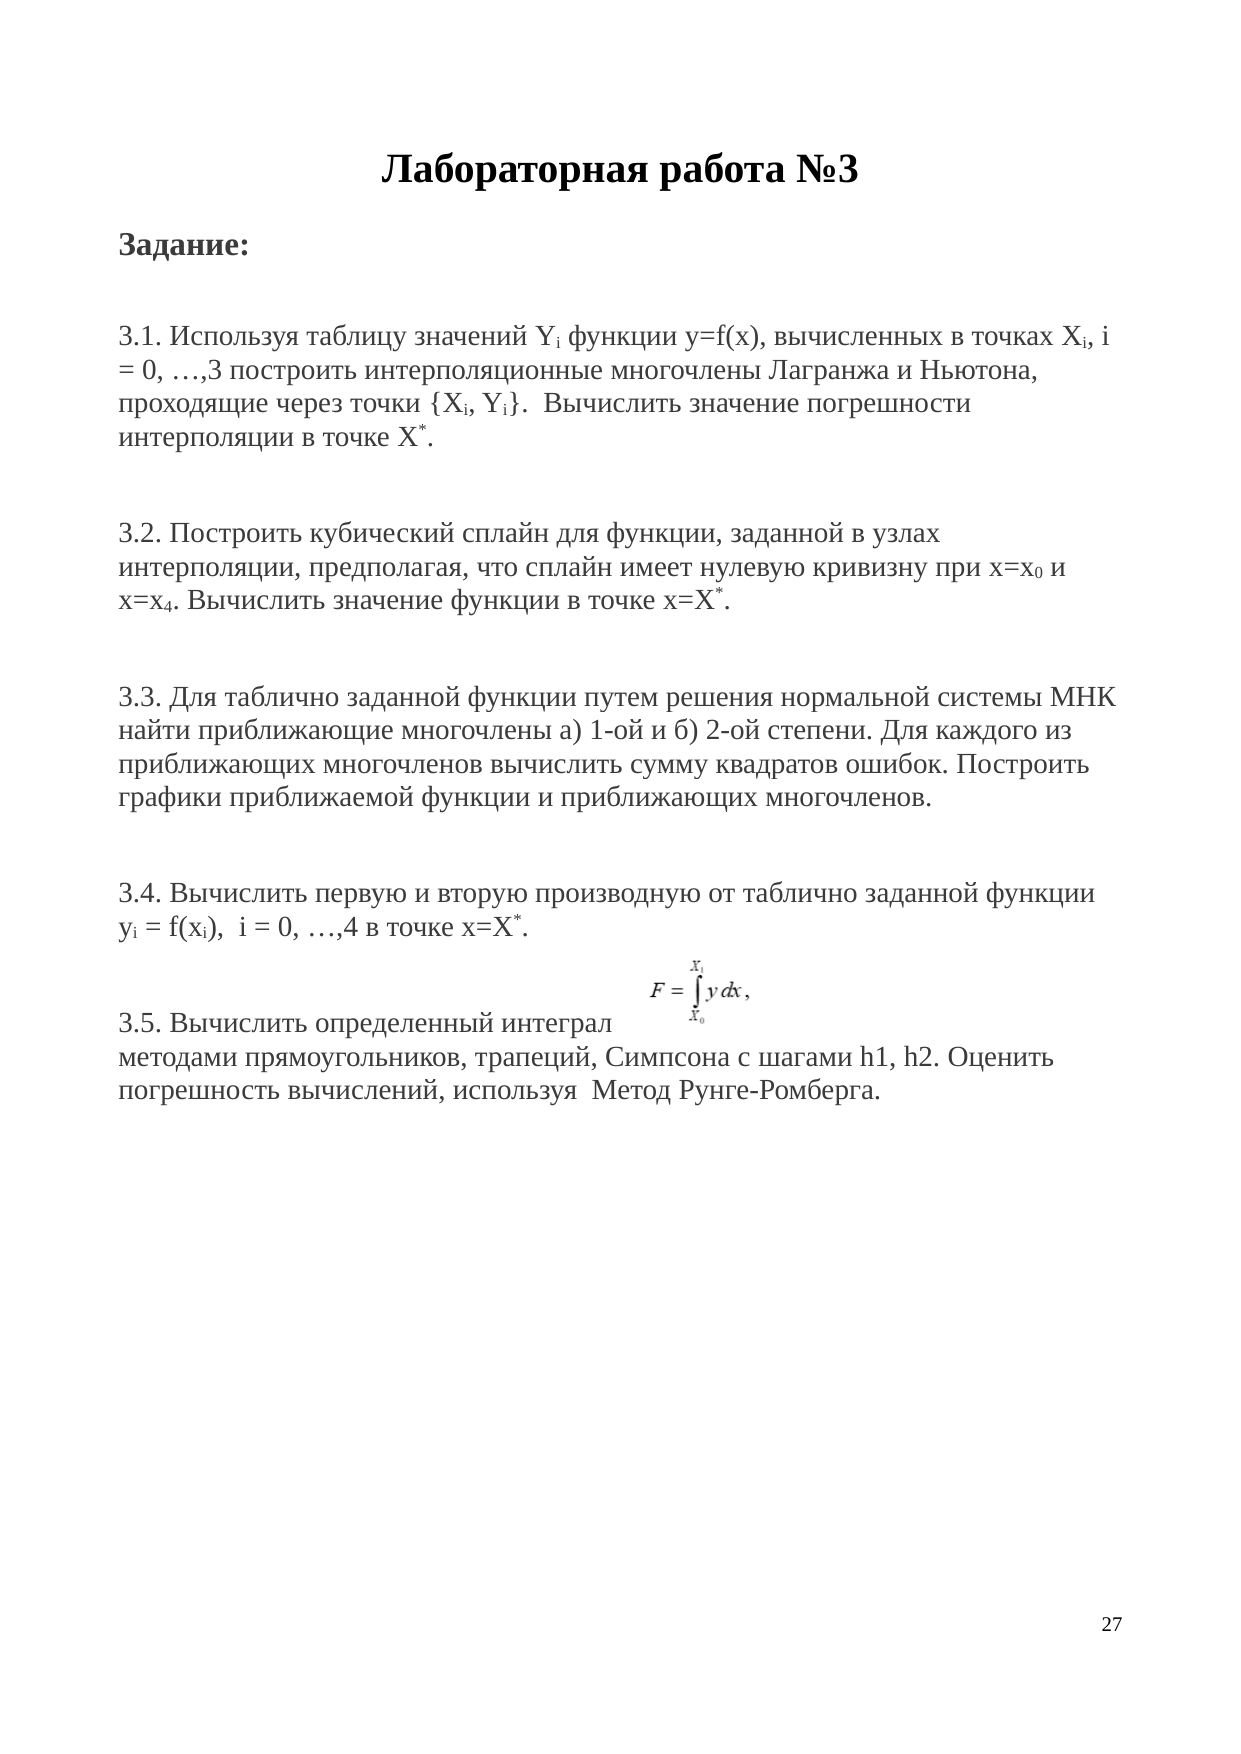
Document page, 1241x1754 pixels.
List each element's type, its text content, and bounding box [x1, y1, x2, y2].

picture [631, 953, 759, 1027]
text 3.5. Вычислить определенный интеграл методами прямоугольников, трапеций, Симпсона с шагами h1, h2. Оценить погрешность вычислений, используя Метод Рунге-Ромберга. [118, 1005, 1122, 1106]
text 3.4. Вычислить первую и вторую производную от таблично заданной функции yi = f(xi), i = 0, …,4 в точке x=X*. [118, 876, 1122, 943]
text 3.2. Построить кубический сплайн для функции, заданной в узлах интерполяции, предполагая, что сплайн имеет нулевую кривизну при x=x0 и x=x4. Вычислить значение функции в точке x=X*. [118, 515, 1122, 616]
subtitle Лабораторная работа №3 [118, 143, 1122, 191]
text 3.3. Для таблично заданной функции путем решения нормальной системы МНК найти приближающие многочлены a) 1-ой и б) 2-ой степени. Для каждого из приближающих многочленов вычислить сумму квадратов ошибок. Построить графики приближаемой функции и приближающих многочленов. [118, 679, 1122, 813]
subtitle Задание: [118, 224, 1122, 263]
text 3.1. Используя таблицу значений Yi функции y=f(x), вычисленных в точках Xi, i = 0, …,3 построить интерполяционные многочлены Лагранжа и Ньютона, проходящие через точки {Xi, Yi}. Вычислить значение погрешности интерполяции в точке X*. [118, 318, 1122, 453]
